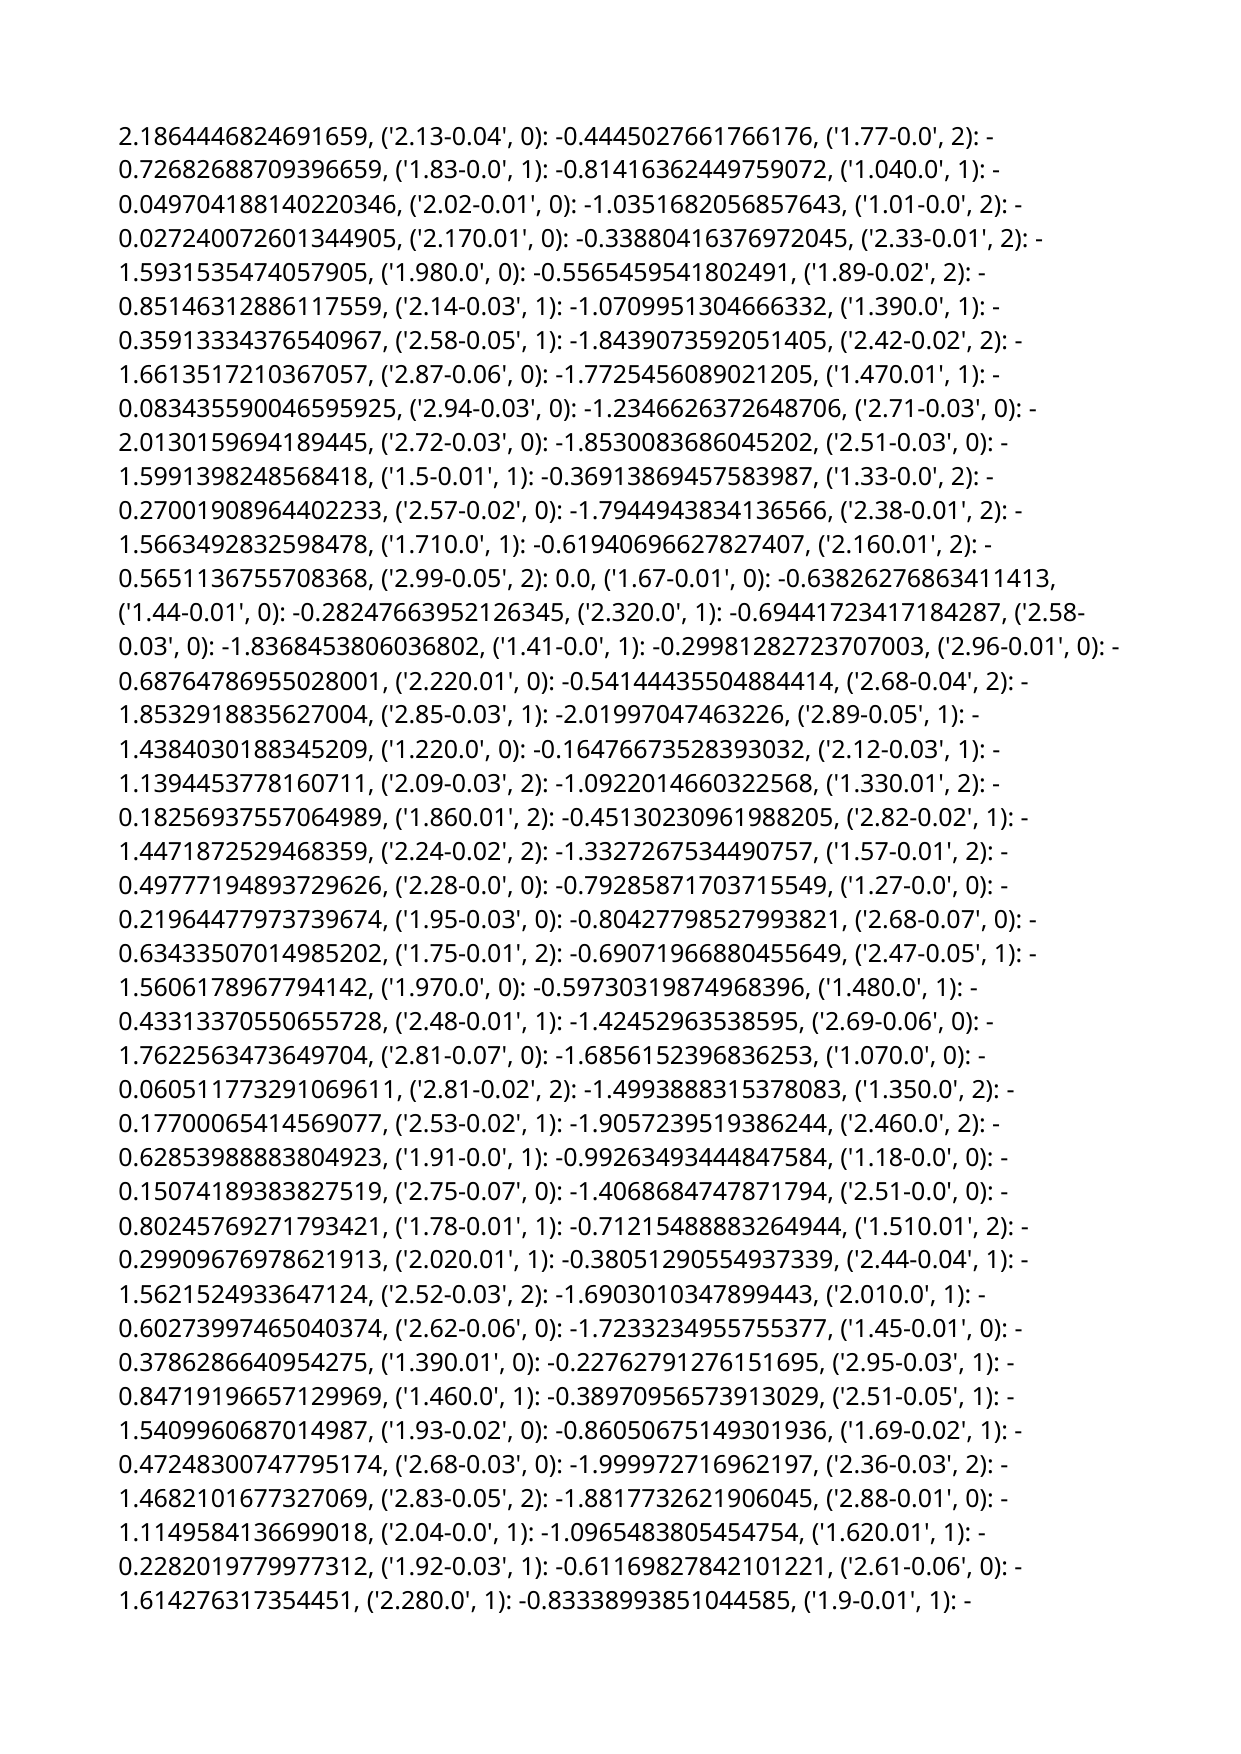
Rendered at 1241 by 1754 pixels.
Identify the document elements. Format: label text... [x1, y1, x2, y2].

text -2.1864446824691659, ('2.13-0.04', 0): -0.4445027661766176, ('1.77-0.0', 2): -0.72682688709396659, ('1.83-0.0', 1): -0.81416362449759072, ('1.040.0', 1): -0.049704188140220346, ('2.02-0.01', 0): -1.0351682056857643, ('1.01-0.0', 2): -0.027240072601344905, ('2.170.01', 0): -0.33880416376972045, ('2.33-0.01', 2): -1.5931535474057905, ('1.980.0', 0): -0.5565459541802491, ('1.89-0.02', 2): -0.85146312886117559, ('2.14-0.03', 1): -1.0709951304666332, ('1.390.0', 1): -0.35913334376540967, ('2.58-0.05', 1): -1.8439073592051405, ('2.42-0.02', 2): -1.6613517210367057, ('2.87-0.06', 0): -1.7725456089021205, ('1.470.01', 1): -0.083435590046595925, ('2.94-0.03', 0): -1.2346626372648706, ('2.71-0.03', 0): -2.0130159694189445, ('2.72-0.03', 0): -1.8530083686045202, ('2.51-0.03', 0): -1.5991398248568418, ('1.5-0.01', 1): -0.36913869457583987, ('1.33-0.0', 2): -0.27001908964402233, ('2.57-0.02', 0): -1.7944943834136566, ('2.38-0.01', 2): -1.5663492832598478, ('1.710.0', 1): -0.61940696627827407, ('2.160.01', 2): -0.5651136755708368, ('2.99-0.05', 2): 0.0, ('1.67-0.01', 0): -0.63826276863411413, ('1.44-0.01', 0): -0.28247663952126345, ('2.320.0', 1): -0.69441723417184287, ('2.58-0.03', 0): -1.8368453806036802, ('1.41-0.0', 1): -0.29981282723707003, ('2.96-0.01', 0): -0.68764786955028001, ('2.220.01', 0): -0.54144435504884414, ('2.68-0.04', 2): -1.8532918835627004, ('2.85-0.03', 1): -2.01997047463226, ('2.89-0.05', 1): -1.4384030188345209, ('1.220.0', 0): -0.16476673528393032, ('2.12-0.03', 1): -1.1394453778160711, ('2.09-0.03', 2): -1.0922014660322568, ('1.330.01', 2): -0.18256937557064989, ('1.860.01', 2): -0.45130230961988205, ('2.82-0.02', 1): -1.4471872529468359, ('2.24-0.02', 2): -1.3327267534490757, ('1.57-0.01', 2): -0.49777194893729626, ('2.28-0.0', 0): -0.79285871703715549, ('1.27-0.0', 0): -0.21964477973739674, ('1.95-0.03', 0): -0.80427798527993821, ('2.68-0.07', 0): -0.63433507014985202, ('1.75-0.01', 2): -0.69071966880455649, ('2.47-0.05', 1): -1.5606178967794142, ('1.970.0', 0): -0.59730319874968396, ('1.480.0', 1): -0.43313370550655728, ('2.48-0.01', 1): -1.42452963538595, ('2.69-0.06', 0): -1.7622563473649704, ('2.81-0.07', 0): -1.6856152396836253, ('1.070.0', 0): -0.060511773291069611, ('2.81-0.02', 2): -1.4993888315378083, ('1.350.0', 2): -0.17700065414569077, ('2.53-0.02', 1): -1.9057239519386244, ('2.460.0', 2): -0.62853988883804923, ('1.91-0.0', 1): -0.99263493444847584, ('1.18-0.0', 0): -0.15074189383827519, ('2.75-0.07', 0): -1.4068684747871794, ('2.51-0.0', 0): -0.80245769271793421, ('1.78-0.01', 1): -0.71215488883264944, ('1.510.01', 2): -0.29909676978621913, ('2.020.01', 1): -0.38051290554937339, ('2.44-0.04', 1): -1.5621524933647124, ('2.52-0.03', 2): -1.6903010347899443, ('2.010.0', 1): -0.60273997465040374, ('2.62-0.06', 0): -1.7233234955755377, ('1.45-0.01', 0): -0.3786286640954275, ('1.390.01', 0): -0.22762791276151695, ('2.95-0.03', 1): -0.84719196657129969, ('1.460.0', 1): -0.38970956573913029, ('2.51-0.05', 1): -1.5409960687014987, ('1.93-0.02', 0): -0.86050675149301936, ('1.69-0.02', 1): -0.47248300747795174, ('2.68-0.03', 0): -1.999972716962197, ('2.36-0.03', 2): -1.4682101677327069, ('2.83-0.05', 2): -1.8817732621906045, ('2.88-0.01', 0): -1.1149584136699018, ('2.04-0.0', 1): -1.0965483805454754, ('1.620.01', 1): -0.2282019779977312, ('1.92-0.03', 1): -0.61169827842101221, ('2.61-0.06', 0): -1.614276317354451, ('2.280.0', 1): -0.83338993851044585, ('1.9-0.01', 1): [118, 118, 1122, 1617]
